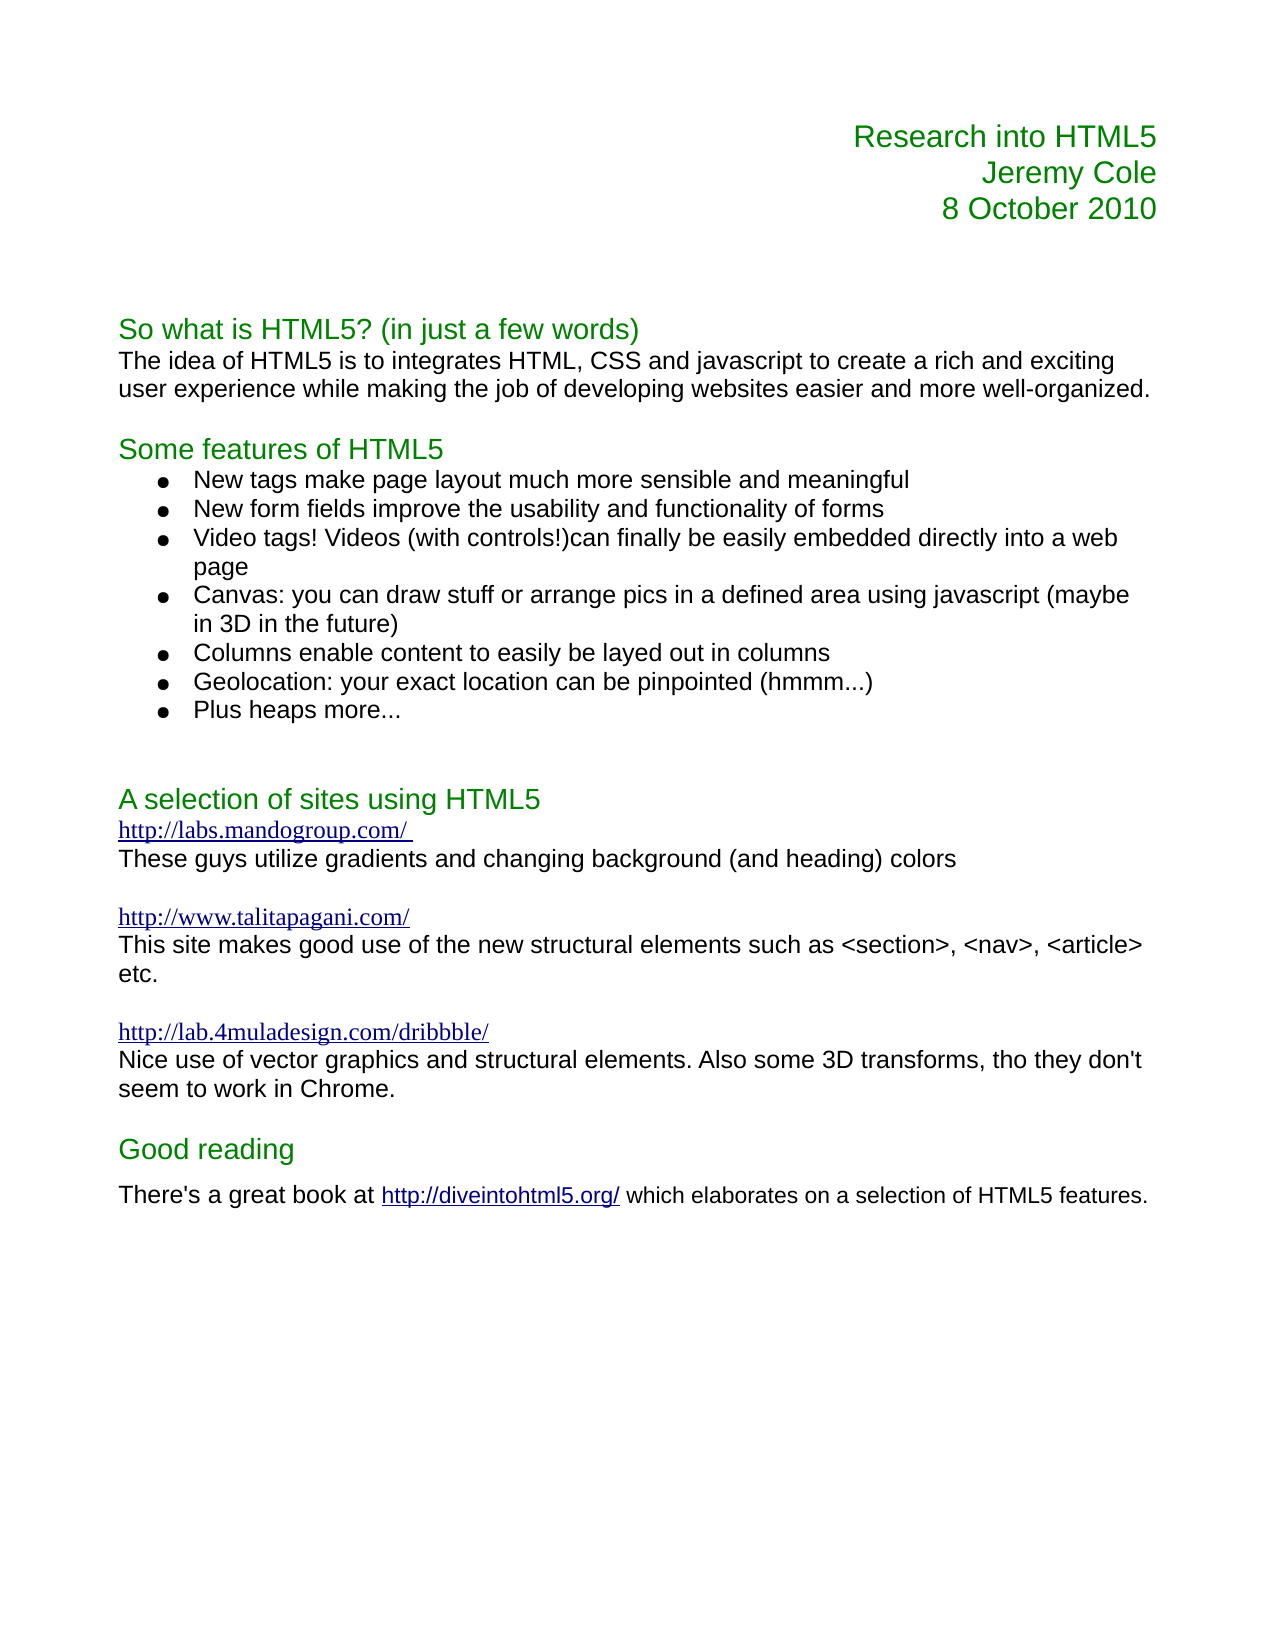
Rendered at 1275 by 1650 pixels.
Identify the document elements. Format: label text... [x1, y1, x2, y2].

list New form fields improve the usability and functionality of forms [156, 494, 1157, 523]
text A selection of sites using HTML5 [118, 782, 1157, 815]
text Good reading [118, 1132, 1157, 1165]
text http://labs.mandogroup.com/ [118, 815, 1157, 844]
text This site makes good use of the new structural elements such as <section>, <nav>, <article> etc. [118, 930, 1157, 988]
text There's a great book at http://diveintohtml5.org/ which elaborates on a selection of HTML5 features. [118, 1165, 1157, 1209]
list Canvas: you can draw stuff or arrange pics in a defined area using javascript (maybe in 3D in the future) [156, 581, 1157, 638]
text Some features of HTML5 [118, 432, 1157, 466]
text So what is HTML5? (in just a few words) [118, 312, 1157, 346]
text 8 October 2010 [118, 190, 1157, 226]
list Columns enable content to easily be layed out in columns [156, 638, 1157, 667]
text http://lab.4muladesign.com/dribbble/ [118, 1017, 1157, 1046]
list Plus heaps more... [156, 696, 1157, 724]
text Research into HTML5 [118, 118, 1157, 154]
text Jeremy Cole [118, 154, 1157, 190]
list New tags make page layout much more sensible and meaningful [156, 466, 1157, 494]
text These guys utilize gradients and changing background (and heading) colors [118, 844, 1157, 873]
text The idea of HTML5 is to integrates HTML, CSS and javascript to create a rich and exciting user experience while making the job of developing websites easier and more well-organized. [118, 346, 1157, 403]
text http://www.talitapagani.com/ [118, 902, 1157, 930]
list Video tags! Videos (with controls!)can finally be easily embedded directly into a web page [156, 523, 1157, 581]
list Geolocation: your exact location can be pinpointed (hmmm...) [156, 667, 1157, 696]
text Nice use of vector graphics and structural elements. Also some 3D transforms, tho they don't seem to work in Chrome. [118, 1046, 1157, 1103]
